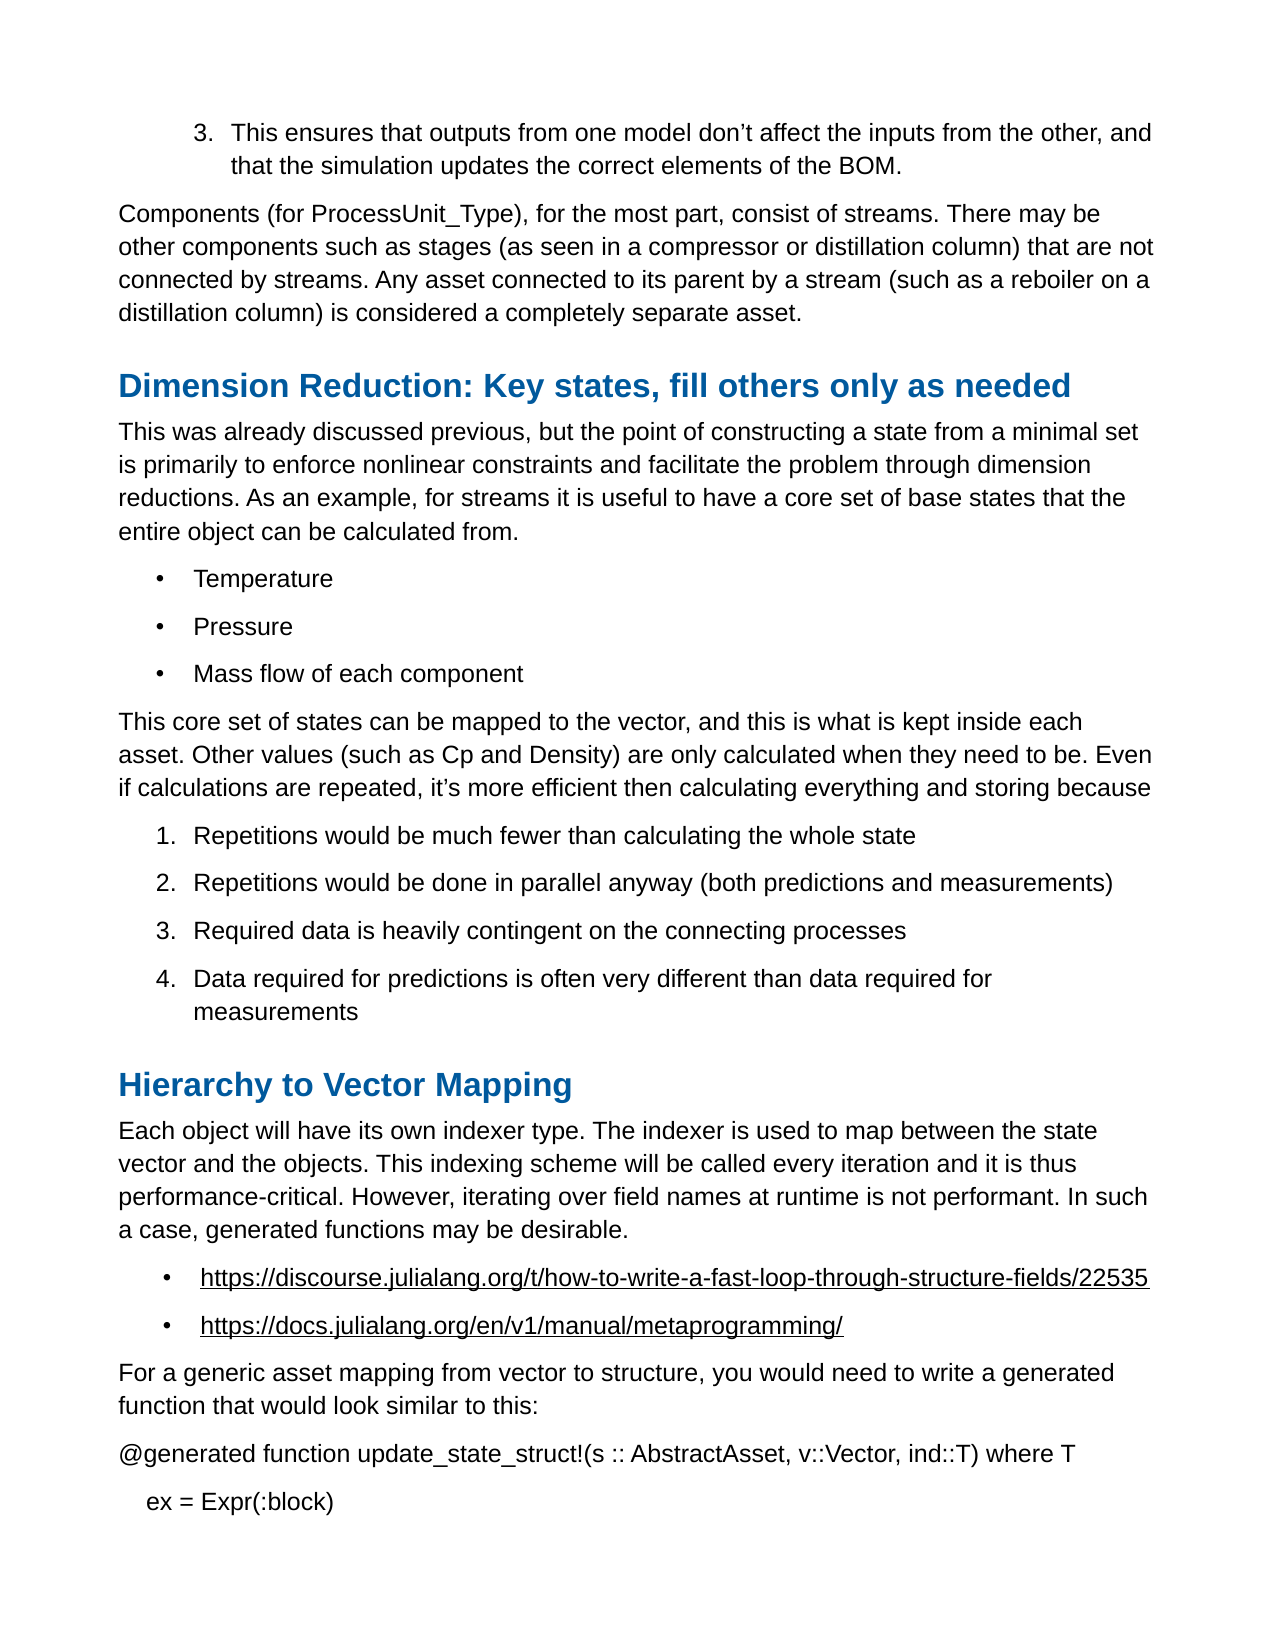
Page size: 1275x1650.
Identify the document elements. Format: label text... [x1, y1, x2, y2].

text ex = Expr(:block) [118, 1487, 1157, 1515]
list This ensures that outputs from one model don’t affect the inputs from the other, and that the simulation updates the correct elements of the BOM. [193, 118, 1157, 180]
text @generated function update_state_struct!(s :: AbstractAsset, v::Vector, ind::T) where T [118, 1439, 1157, 1468]
text For a generic asset mapping from vector to structure, you would need to write a generated function that would look similar to this: [118, 1358, 1157, 1420]
list Data required for predictions is often very different than data required for measurements [156, 964, 1157, 1025]
subtitle Dimension Reduction: Key states, fill others only as needed [118, 366, 1157, 405]
list Required data is heavily contingent on the connecting processes [156, 916, 1157, 945]
list Repetitions would be done in parallel anyway (both predictions and measurements) [156, 868, 1157, 897]
text Components (for ProcessUnit_Type), for the most part, consist of streams. There may be other components such as stages (as seen in a compressor or distillation column) that are not connected by streams. Any asset connected to its parent by a stream (such as a reboiler on a distillation column) is considered a completely separate asset. [118, 199, 1157, 327]
list https://discourse.julialang.org/t/how-to-write-a-fast-loop-through-structure-fields/22535 [163, 1263, 1157, 1292]
list https://docs.julialang.org/en/v1/manual/metaprogramming/ [163, 1311, 1157, 1339]
list Repetitions would be much fewer than calculating the whole state [156, 821, 1157, 849]
text Each object will have its own indexer type. The indexer is used to map between the state vector and the objects. This indexing scheme will be called every iteration and it is thus performance-critical. However, iterating over field names at runtime is not performant. In such a case, generated functions may be desirable. [118, 1116, 1157, 1244]
subtitle Hierarchy to Vector Mapping [118, 1065, 1157, 1104]
list Temperature [156, 564, 1157, 593]
list Pressure [156, 612, 1157, 641]
list Mass flow of each component [156, 659, 1157, 688]
text This was already discussed previous, but the point of constructing a state from a minimal set is primarily to enforce nonlinear constraints and facilitate the problem through dimension reductions. As an example, for streams it is useful to have a core set of base states that the entire object can be calculated from. [118, 417, 1157, 545]
text This core set of states can be mapped to the vector, and this is what is kept inside each asset. Other values (such as Cp and Density) are only calculated when they need to be. Even if calculations are repeated, it’s more efficient then calculating everything and storing because [118, 707, 1157, 802]
